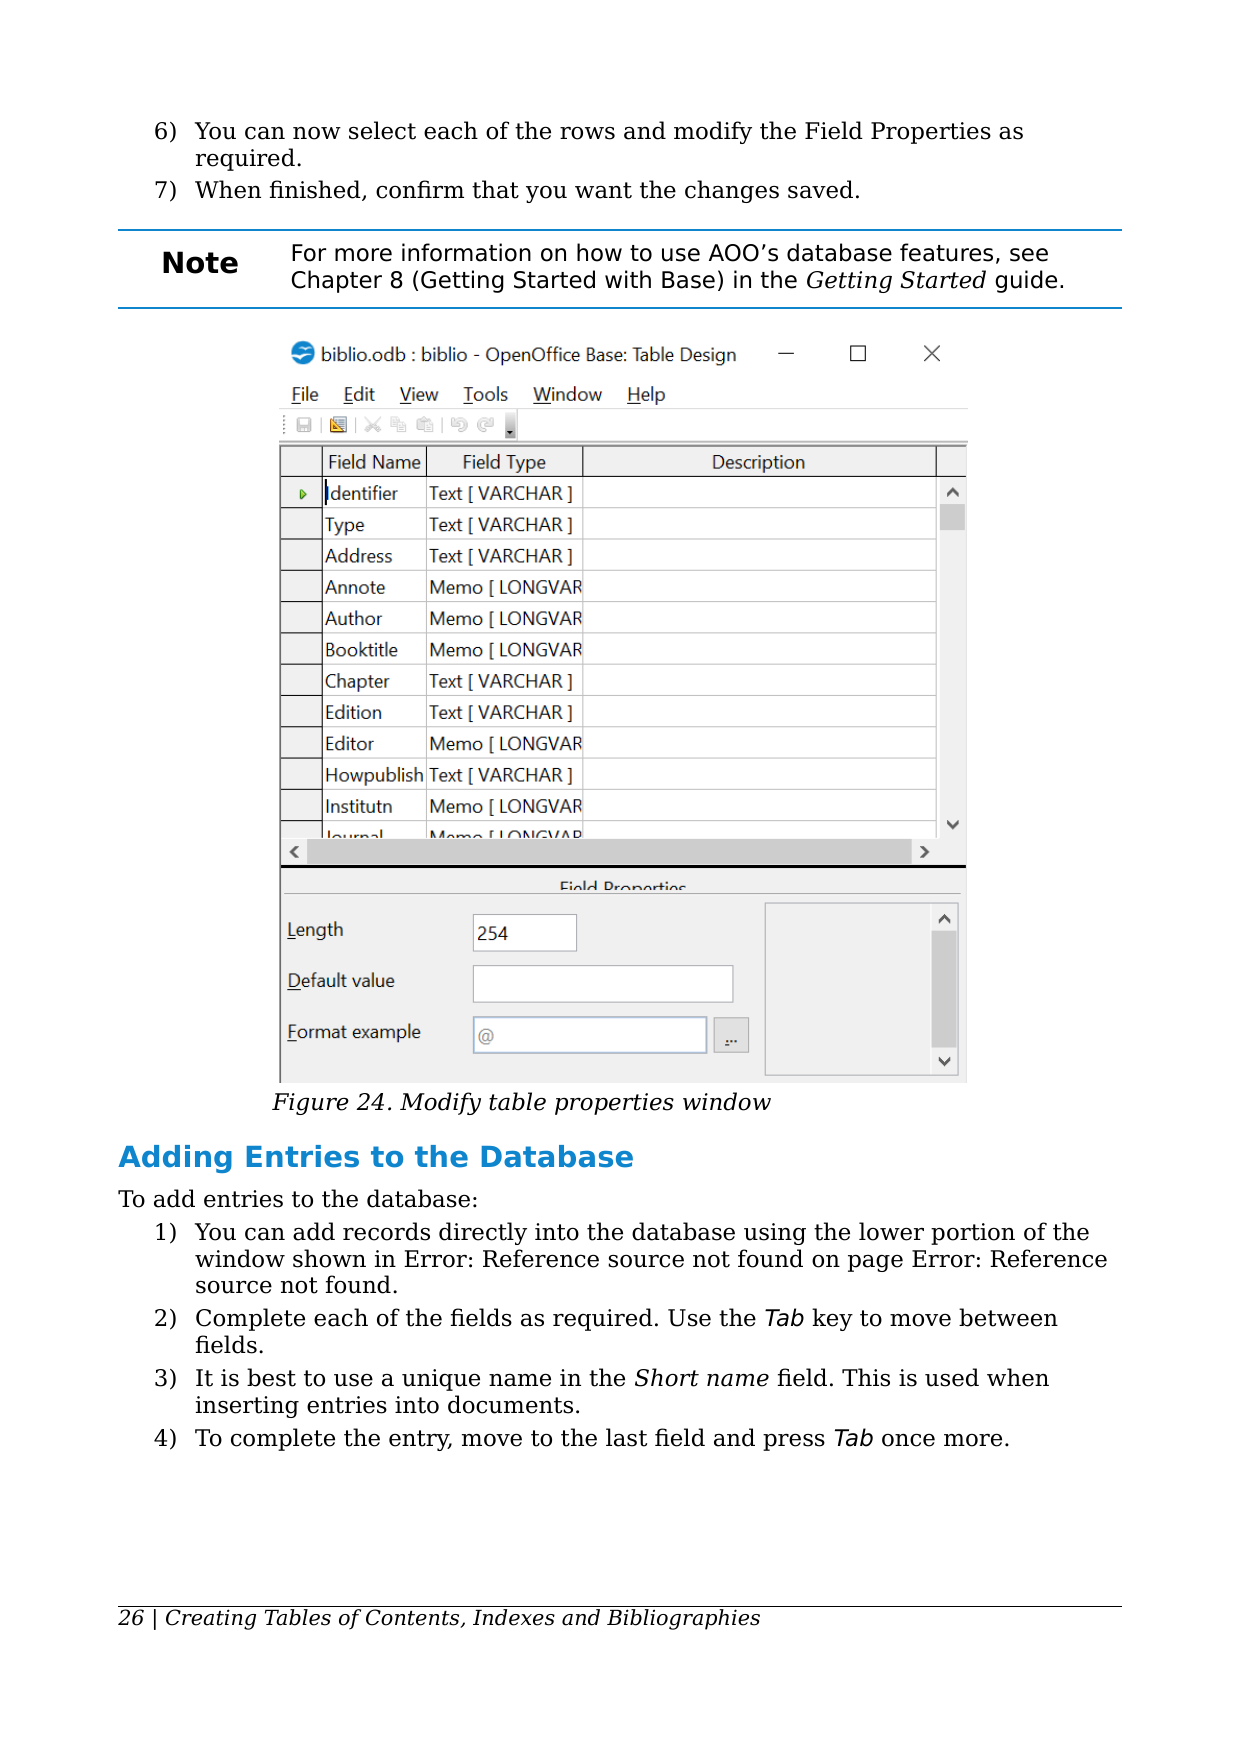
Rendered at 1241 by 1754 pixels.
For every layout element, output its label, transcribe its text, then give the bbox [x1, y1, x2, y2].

list You can add records directly into the database using the lower portion of the window shown in Figure 18 on page . [177, 1219, 1122, 1299]
table_header Note [118, 231, 281, 307]
list When finished, confirm that you want the changes saved. [177, 178, 1122, 204]
list Complete each of the fields as required. Use the Tab key to move between fields. [177, 1306, 1122, 1359]
list It is best to use a unique name in the Short name field. This is used when inserting entries into documents. [177, 1365, 1122, 1418]
subtitle Adding Entries to the Database [118, 1140, 1122, 1174]
list You can now select each of the rows and modify the Field Properties as required. [177, 118, 1122, 171]
list To complete the entry, move to the last field and press Tab once more. [177, 1425, 1122, 1451]
table_header For more information on how to use AOO’s database features, see Chapter 8 (Getting Started with Base) in the Getting Started guide. [281, 231, 1122, 307]
text Figure 24. Modify table properties window [272, 1089, 968, 1116]
picture [279, 333, 968, 1083]
list To add entries to the database: [118, 1186, 1122, 1213]
